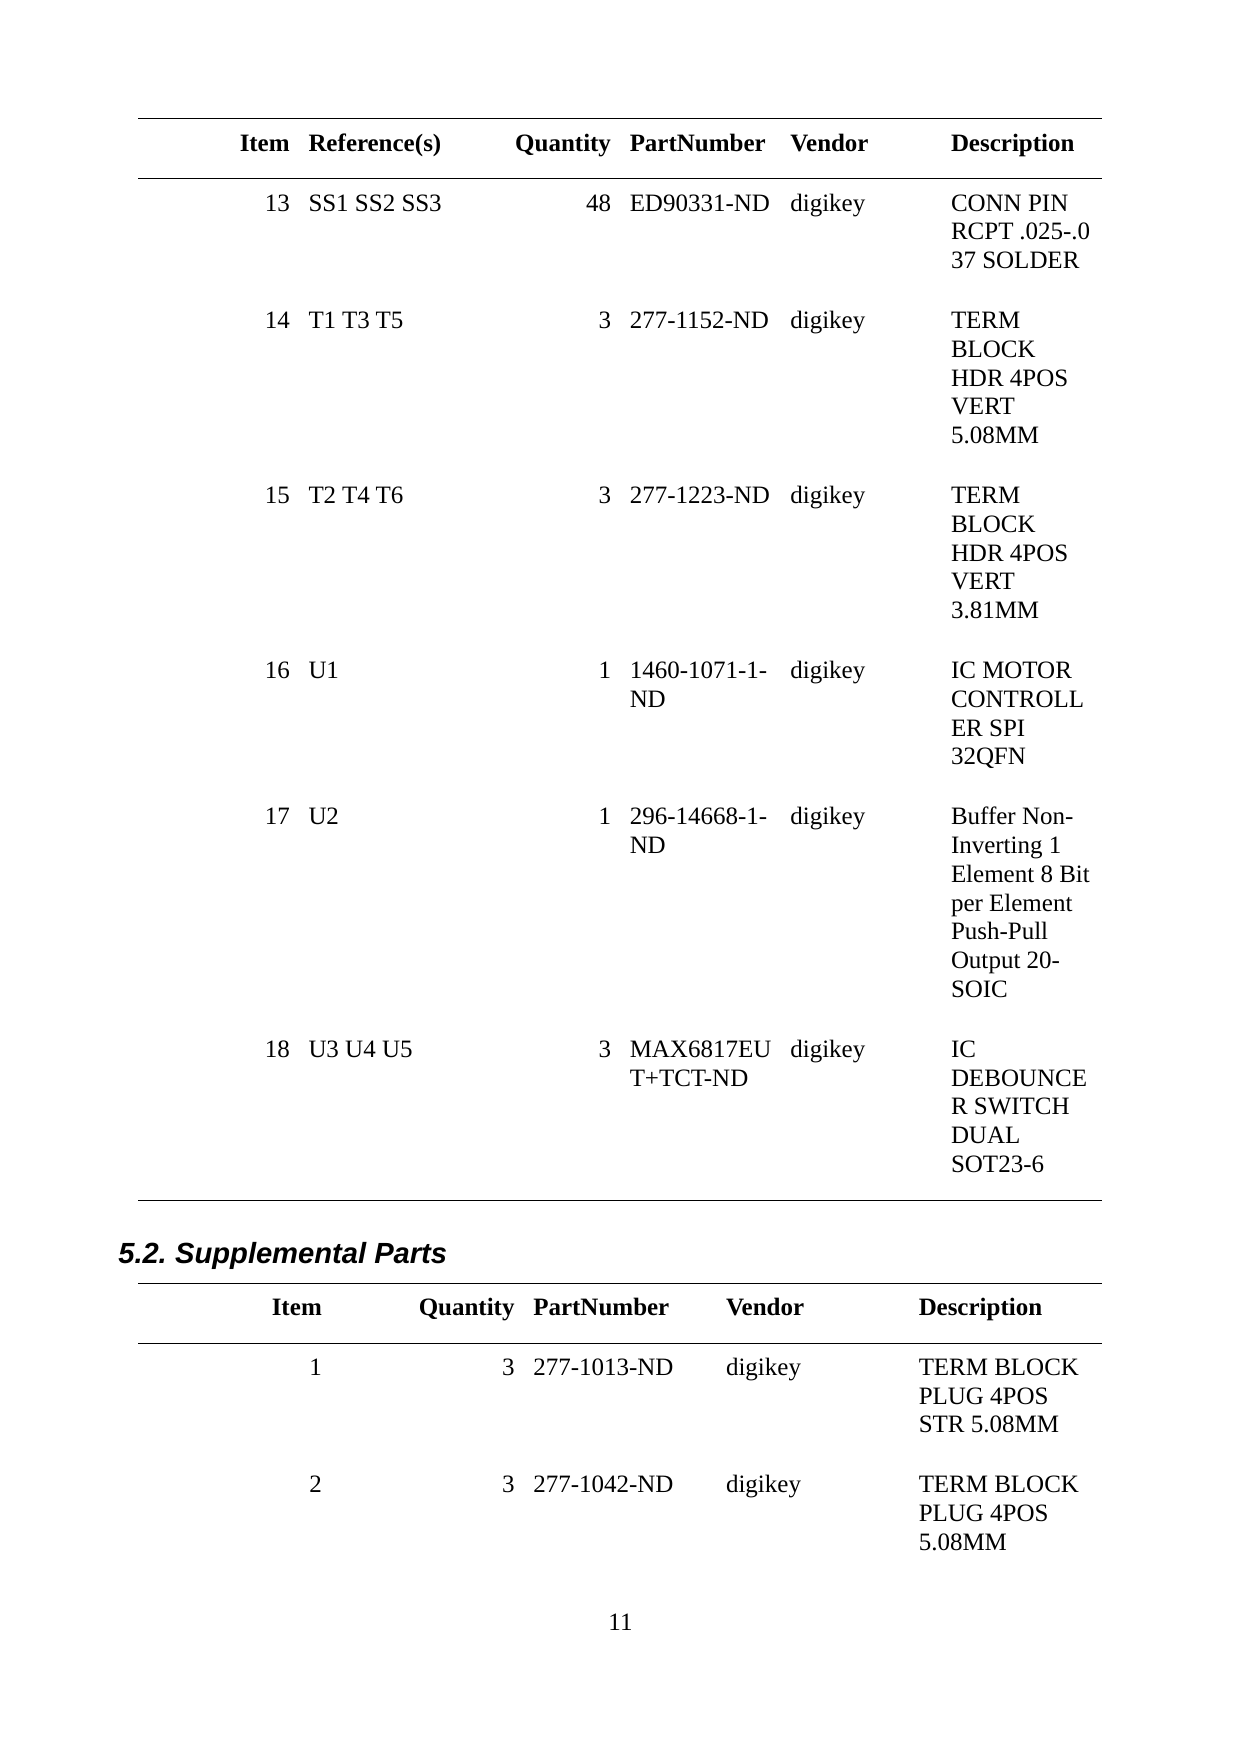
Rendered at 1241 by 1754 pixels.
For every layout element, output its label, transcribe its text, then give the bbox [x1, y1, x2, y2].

table_cell 15 [138, 471, 299, 646]
table_cell 1 [138, 1344, 331, 1460]
table_cell U2 [299, 792, 459, 1024]
table_cell digikey [781, 179, 941, 296]
table_header Description [941, 119, 1102, 178]
table_cell 3 [460, 296, 620, 471]
table_header Quantity [460, 119, 620, 178]
table_cell digikey [781, 646, 941, 792]
table_cell 277-1152-ND [620, 296, 781, 471]
table_cell digikey [716, 1460, 909, 1578]
table_cell TERM BLOCK PLUG 4POS 5.08MM [909, 1460, 1102, 1578]
table_cell 17 [138, 792, 299, 1024]
table_cell 18 [138, 1025, 299, 1199]
table_cell digikey [781, 471, 941, 646]
table_cell 277-1013-ND [524, 1344, 716, 1460]
table_cell 277-1223-ND [620, 471, 781, 646]
table_cell digikey [716, 1344, 909, 1460]
table_cell 13 [138, 179, 299, 296]
table_cell T2 T4 T6 [299, 471, 459, 646]
table_cell 3 [331, 1344, 524, 1460]
table_cell 277-1042-ND [524, 1460, 716, 1578]
table_cell 16 [138, 646, 299, 792]
table_header Vendor [716, 1284, 909, 1342]
table_cell IC DEBOUNCER SWITCH DUAL SOT23-6 [941, 1025, 1102, 1199]
table_cell 48 [460, 179, 620, 296]
table_cell 3 [460, 1025, 620, 1199]
table_cell digikey [781, 296, 941, 471]
table_cell digikey [781, 1025, 941, 1199]
table_cell SS1 SS2 SS3 [299, 179, 459, 296]
table_cell ED90331-ND [620, 179, 781, 296]
table_cell 1460-1071-1-ND [620, 646, 781, 792]
table_cell MAX6817EUT+TCT-ND [620, 1025, 781, 1199]
table_cell 3 [331, 1460, 524, 1578]
table_cell U3 U4 U5 [299, 1025, 459, 1199]
subtitle Supplemental Parts [118, 1236, 1122, 1270]
table_cell 1 [460, 646, 620, 792]
table_cell 2 [138, 1460, 331, 1578]
table_cell TERM BLOCK HDR 4POS VERT 5.08MM [941, 296, 1102, 471]
table_cell 296-14668-1-ND [620, 792, 781, 1024]
table_cell TERM BLOCK HDR 4POS VERT 3.81MM [941, 471, 1102, 646]
table_cell 3 [460, 471, 620, 646]
table_cell digikey [781, 792, 941, 1024]
table_cell Buffer Non-Inverting 1 Element 8 Bit per Element Push-Pull Output 20-SOIC [941, 792, 1102, 1024]
table_header Vendor [781, 119, 941, 178]
table_cell T1 T3 T5 [299, 296, 459, 471]
table_cell 1 [460, 792, 620, 1024]
table_cell TERM BLOCK PLUG 4POS STR 5.08MM [909, 1344, 1102, 1460]
table_cell U1 [299, 646, 459, 792]
table_header Item [138, 119, 299, 178]
table_header PartNumber [524, 1284, 716, 1342]
table_header Quantity [331, 1284, 524, 1342]
table_header Reference(s) [299, 119, 459, 178]
table_cell IC MOTOR CONTROLLER SPI 32QFN [941, 646, 1102, 792]
table_cell CONN PIN RCPT .025-.037 SOLDER [941, 179, 1102, 296]
table_header PartNumber [620, 119, 781, 178]
table_header Description [909, 1284, 1102, 1342]
table_cell 14 [138, 296, 299, 471]
table_header Item [138, 1284, 331, 1342]
